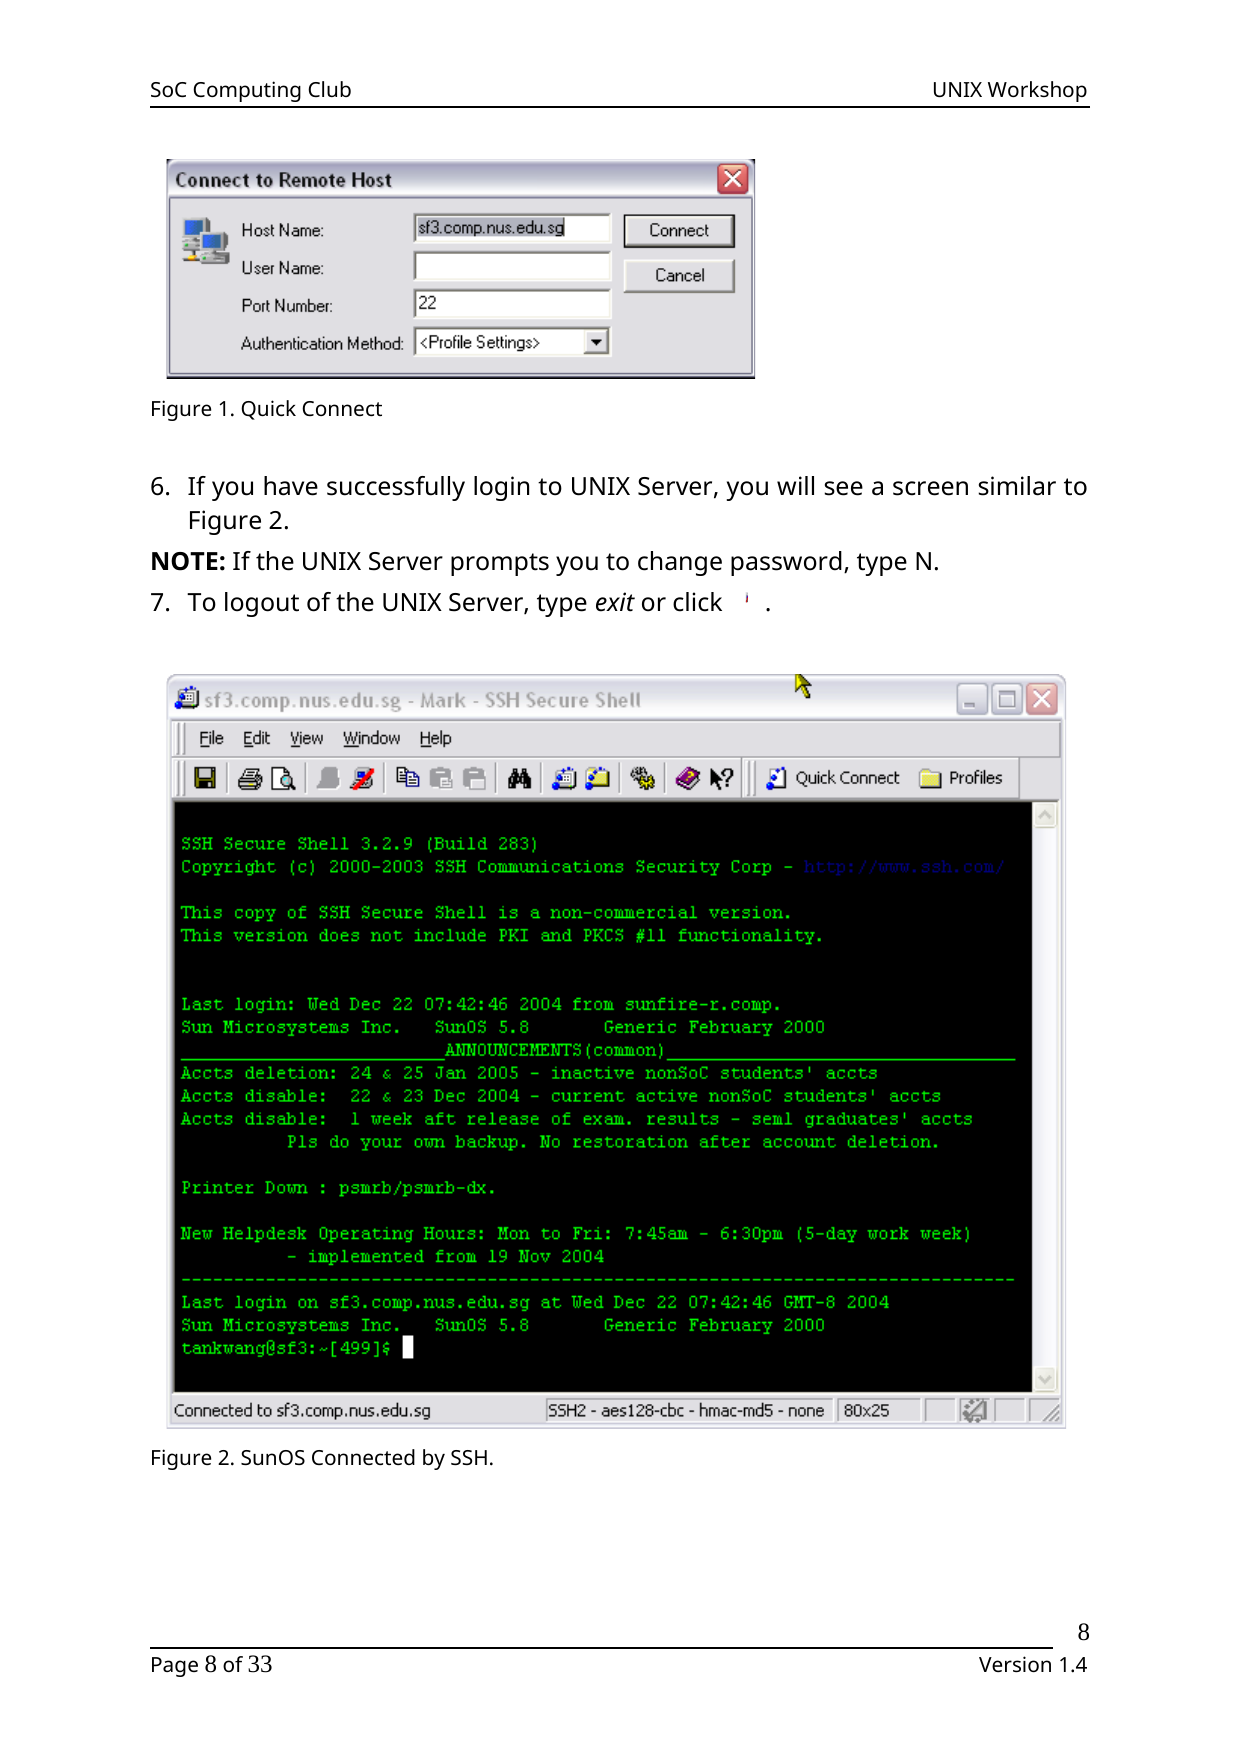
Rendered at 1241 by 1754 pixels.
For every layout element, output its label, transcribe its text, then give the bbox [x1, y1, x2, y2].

picture [166, 159, 756, 379]
text Figure 1. Quick Connect [150, 394, 1090, 422]
list If you have successfully login to UNIX Server, you will see a screen similar to Figure 2. [150, 469, 1090, 537]
text NOTE: If the UNIX Server prompts you to change password, type N. [150, 543, 1090, 577]
picture [166, 674, 1067, 1429]
list To logout of the UNIX Server, type exit or click . [150, 583, 1090, 619]
text Figure 2. SunOS Connected by SSH. [150, 1443, 1090, 1472]
